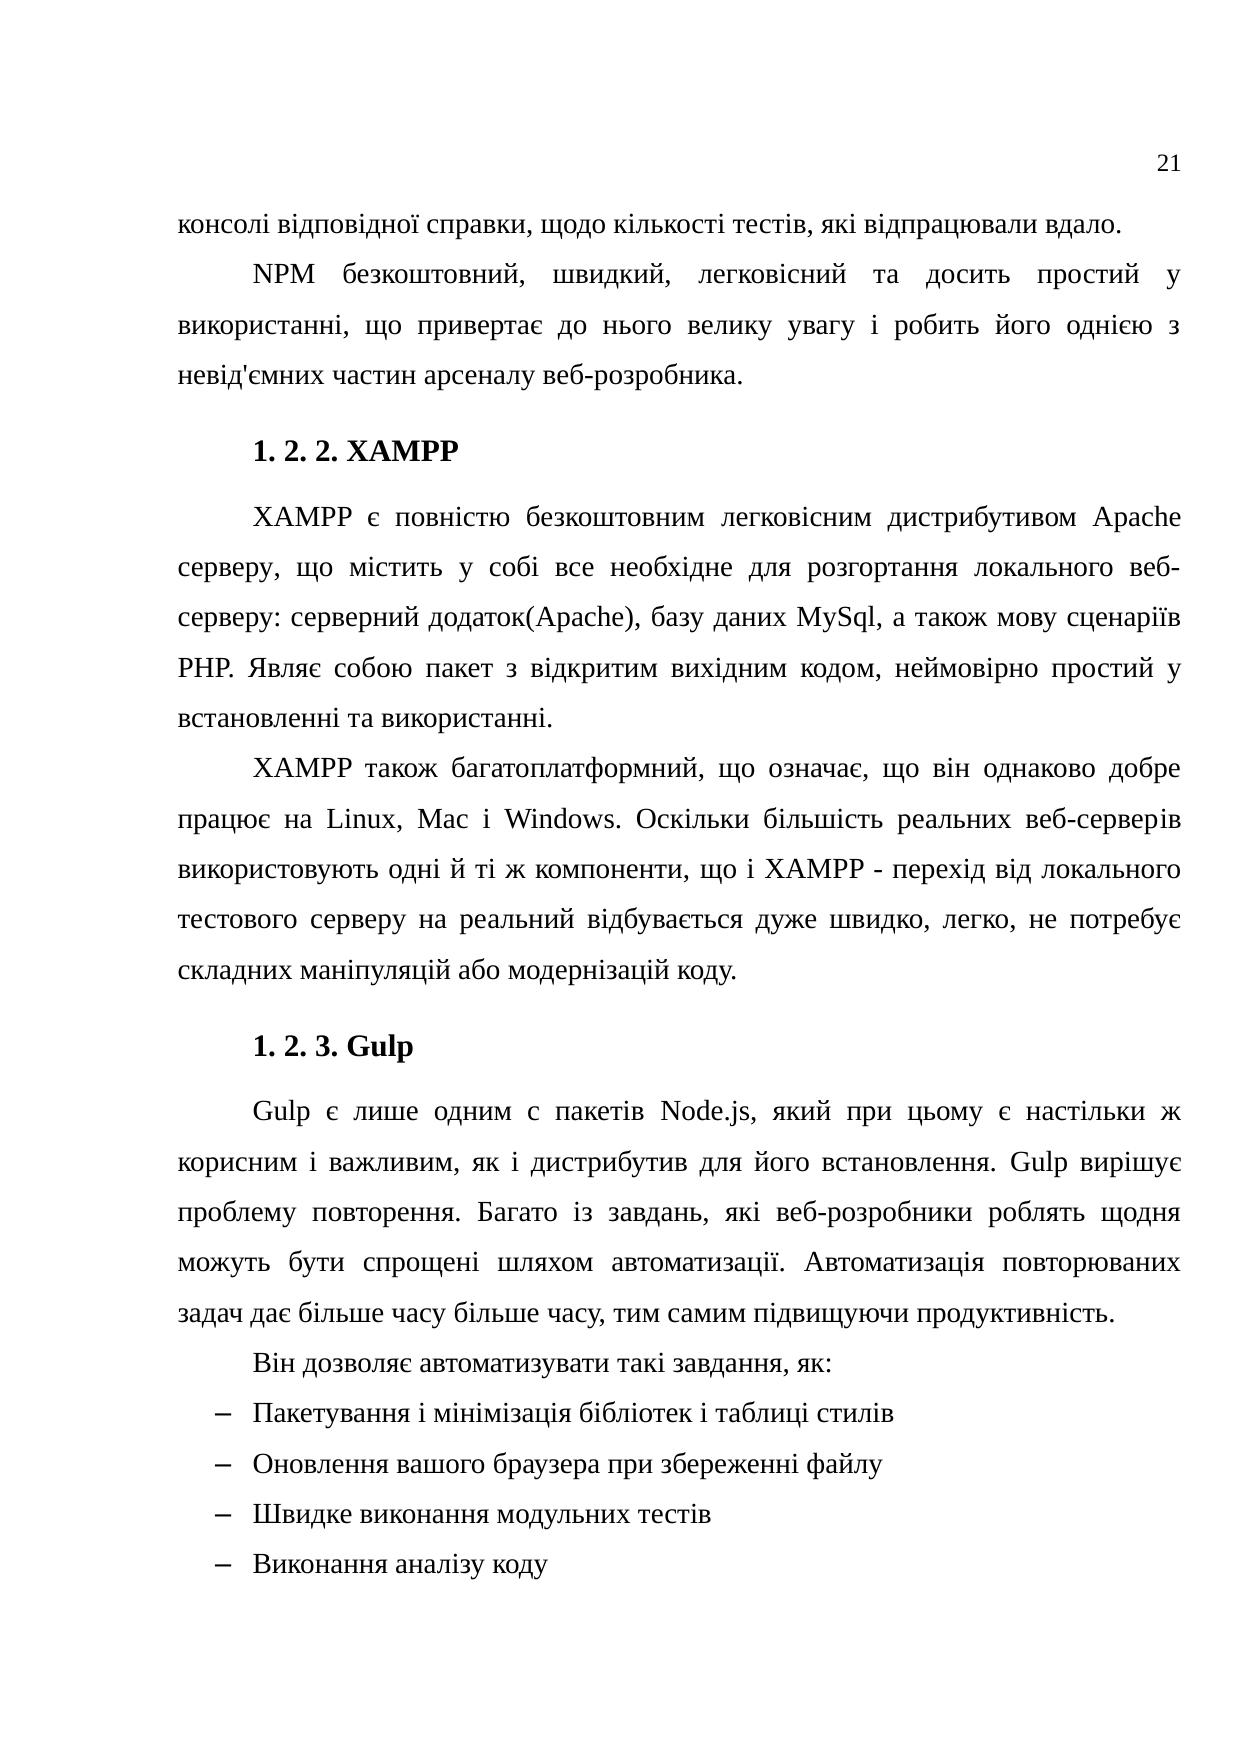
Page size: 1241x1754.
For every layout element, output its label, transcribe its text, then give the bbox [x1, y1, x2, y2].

subtitle 1. 2. 3. Gulp [177, 1027, 1181, 1063]
text Він дозволяє автоматизувати такі завдання, як: [177, 1345, 1181, 1378]
list Швидке виконання модульних тестів [215, 1496, 1181, 1530]
text XAMPP також багатоплатформний, що означає, що він однаково добре працює на Linux, Mac і Windows. Оскільки більшість реальних веб-серверів використовують одні й ті ж компоненти, що і XAMPP - перехід від локального тестового серверу на реальний відбувається дуже швидко, легко, не потребує складних маніпуляцій або модернізацій коду. [177, 751, 1181, 985]
text консолі відповідної справки, щодо кількості тестів, які відпрацювали вдало. [177, 206, 1181, 240]
list Пакетування і мінімізація бібліотек і таблиці стилів [215, 1395, 1181, 1429]
list Виконання аналізу коду [215, 1547, 1181, 1580]
list Оновлення вашого браузера при збереженні файлу [215, 1446, 1181, 1479]
text XAMPP є повністю безкоштовним легковісним дистрибутивом Apache серверу, що містить у собі все необхідне для розгортання локального веб-серверу: серверний додаток(Apache), базу даних MySql, а також мову сценаріїв PHP. Являє собою пакет з відкритим вихідним кодом, неймовірно простий у встановленні та використанні. [177, 499, 1181, 734]
text NPM безкоштовний, швидкий, легковісний та досить простий у використанні, що привертає до нього велику увагу і робить його однією з невід'ємних частин арсеналу веб-розробника. [177, 257, 1181, 391]
subtitle 1. 2. 2. XAMPP [177, 433, 1181, 468]
text Gulp є лише одним с пакетів Node.js, який при цьому є настільки ж корисним і важливим, як і дистрибутив для його встановлення. Gulp вирішує проблему повторення. Багато із завдань, які веб-розробники роблять щодня можуть бути спрощені шляхом автоматизації. Автоматизація повторюваних задач дає більше часу більше часу, тим самим підвищуючи продуктивність. [177, 1093, 1181, 1328]
